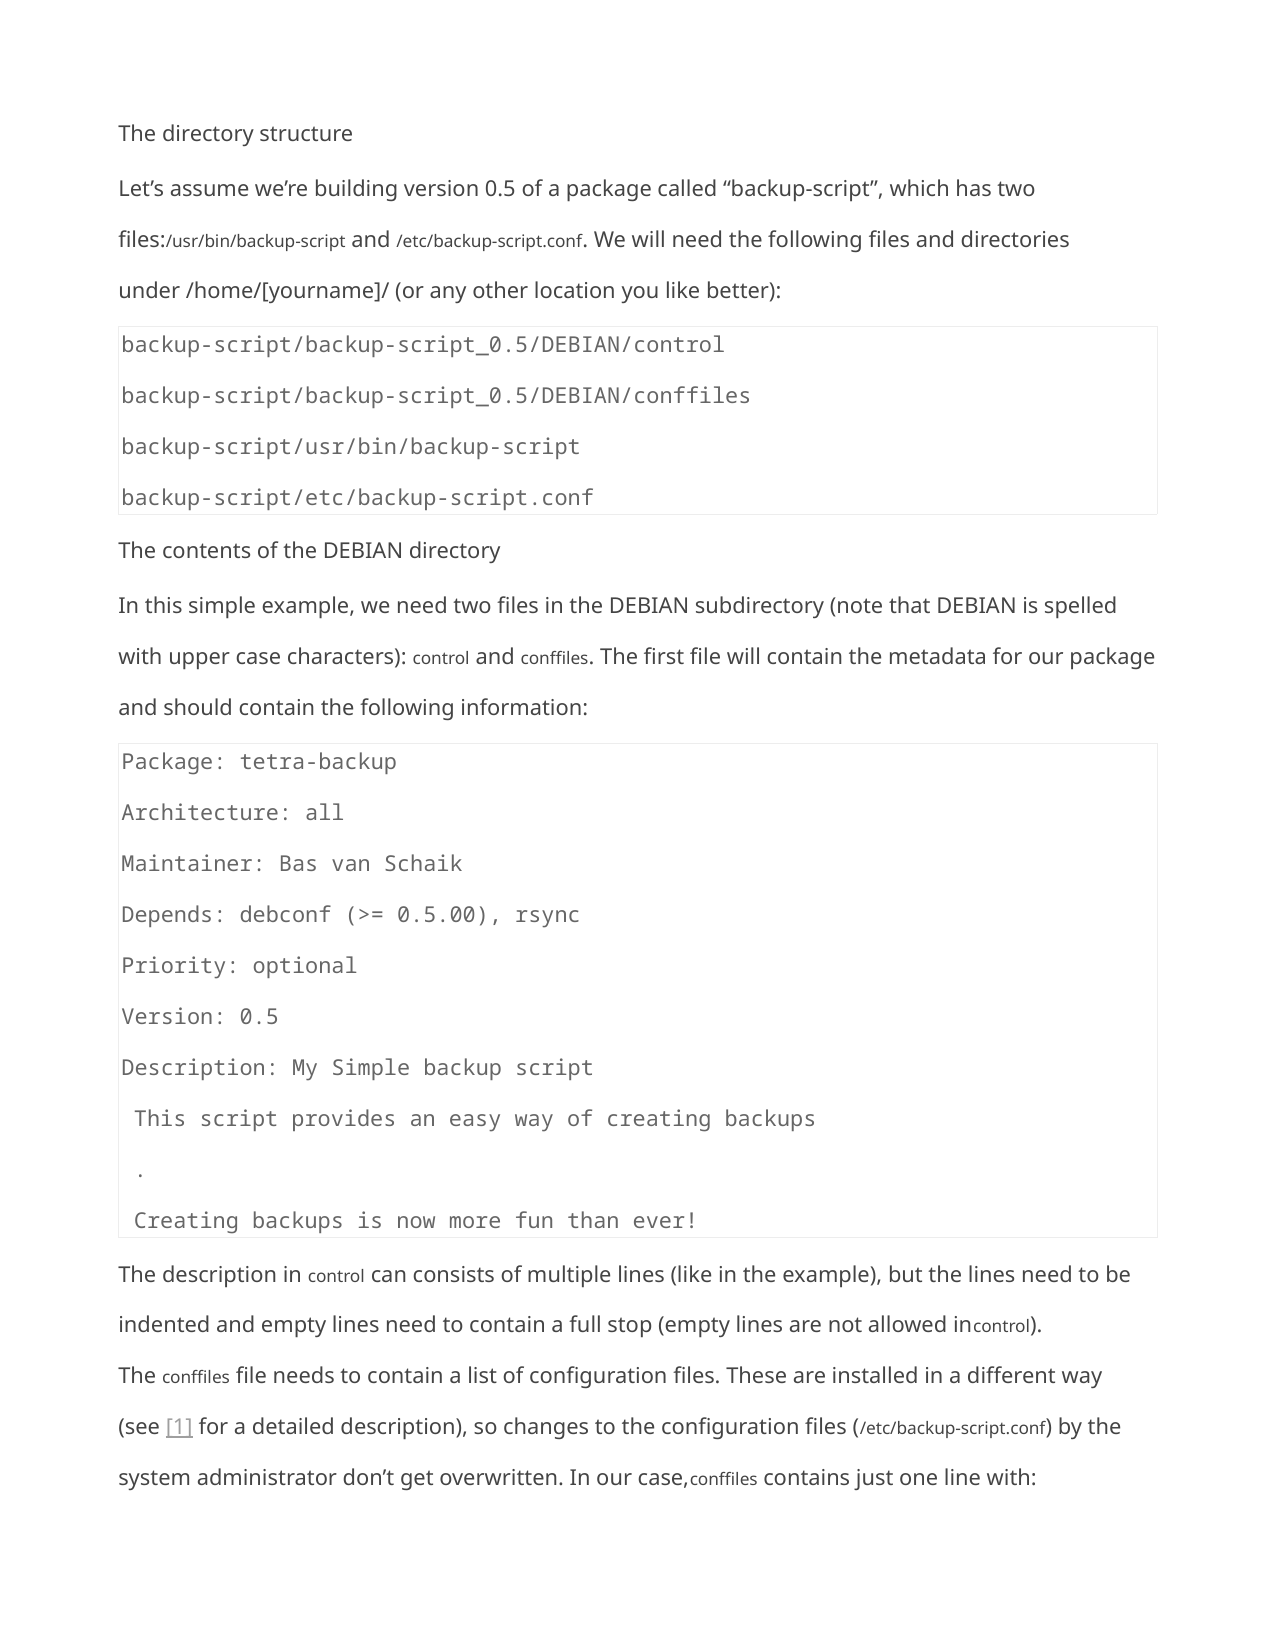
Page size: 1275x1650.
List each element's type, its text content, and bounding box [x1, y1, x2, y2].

text In this simple example, we need two files in the DEBIAN subdirectory (note that DEBIAN is spelled with upper case characters): control and conffiles. The first file will contain the metadata for our package and should contain the following information: [118, 590, 1157, 722]
text backup-script/etc/backup-script.conf [119, 478, 1157, 514]
text Depends: debconf (>= 0.5.00), rsync [119, 896, 1157, 929]
text Description: My Simple backup script [119, 1049, 1157, 1082]
text . [119, 1151, 1157, 1183]
text Creating backups is now more fun than ever! [119, 1202, 1157, 1237]
subtitle The directory structure [118, 118, 1157, 148]
text backup-script/backup-script_0.5/DEBIAN/control [119, 327, 1157, 358]
text backup-script/backup-script_0.5/DEBIAN/conffiles [119, 377, 1157, 409]
text backup-script/usr/bin/backup-script [119, 428, 1157, 460]
text Version: 0.5 [119, 998, 1157, 1031]
text The description in control can consists of multiple lines (like in the example), but the lines need to be indented and empty lines need to contain a full stop (empty lines are not allowed incontrol). The conffiles file needs to contain a list of configuration files. These are installed in a different way (see [1] for a detailed description), so changes to the configuration files (/etc/backup-script.conf) by the system administrator don’t get overwritten. In our case,conffiles contains just one line with: [118, 1258, 1157, 1492]
subtitle The contents of the DEBIAN directory [118, 536, 1157, 565]
text Let’s assume we’re building version 0.5 of a package called “backup-script”, which has two files:/usr/bin/backup-script and /etc/backup-script.conf. We will need the following files and directories under /home/[yourname]/ (or any other location you like better): [118, 173, 1157, 304]
text Package: tetra-backup [119, 744, 1157, 776]
text Architecture: all [119, 794, 1157, 827]
text Maintainer: Bas van Schaik [119, 845, 1157, 878]
text Priority: optional [119, 947, 1157, 980]
text This script provides an easy way of creating backups [119, 1100, 1157, 1132]
